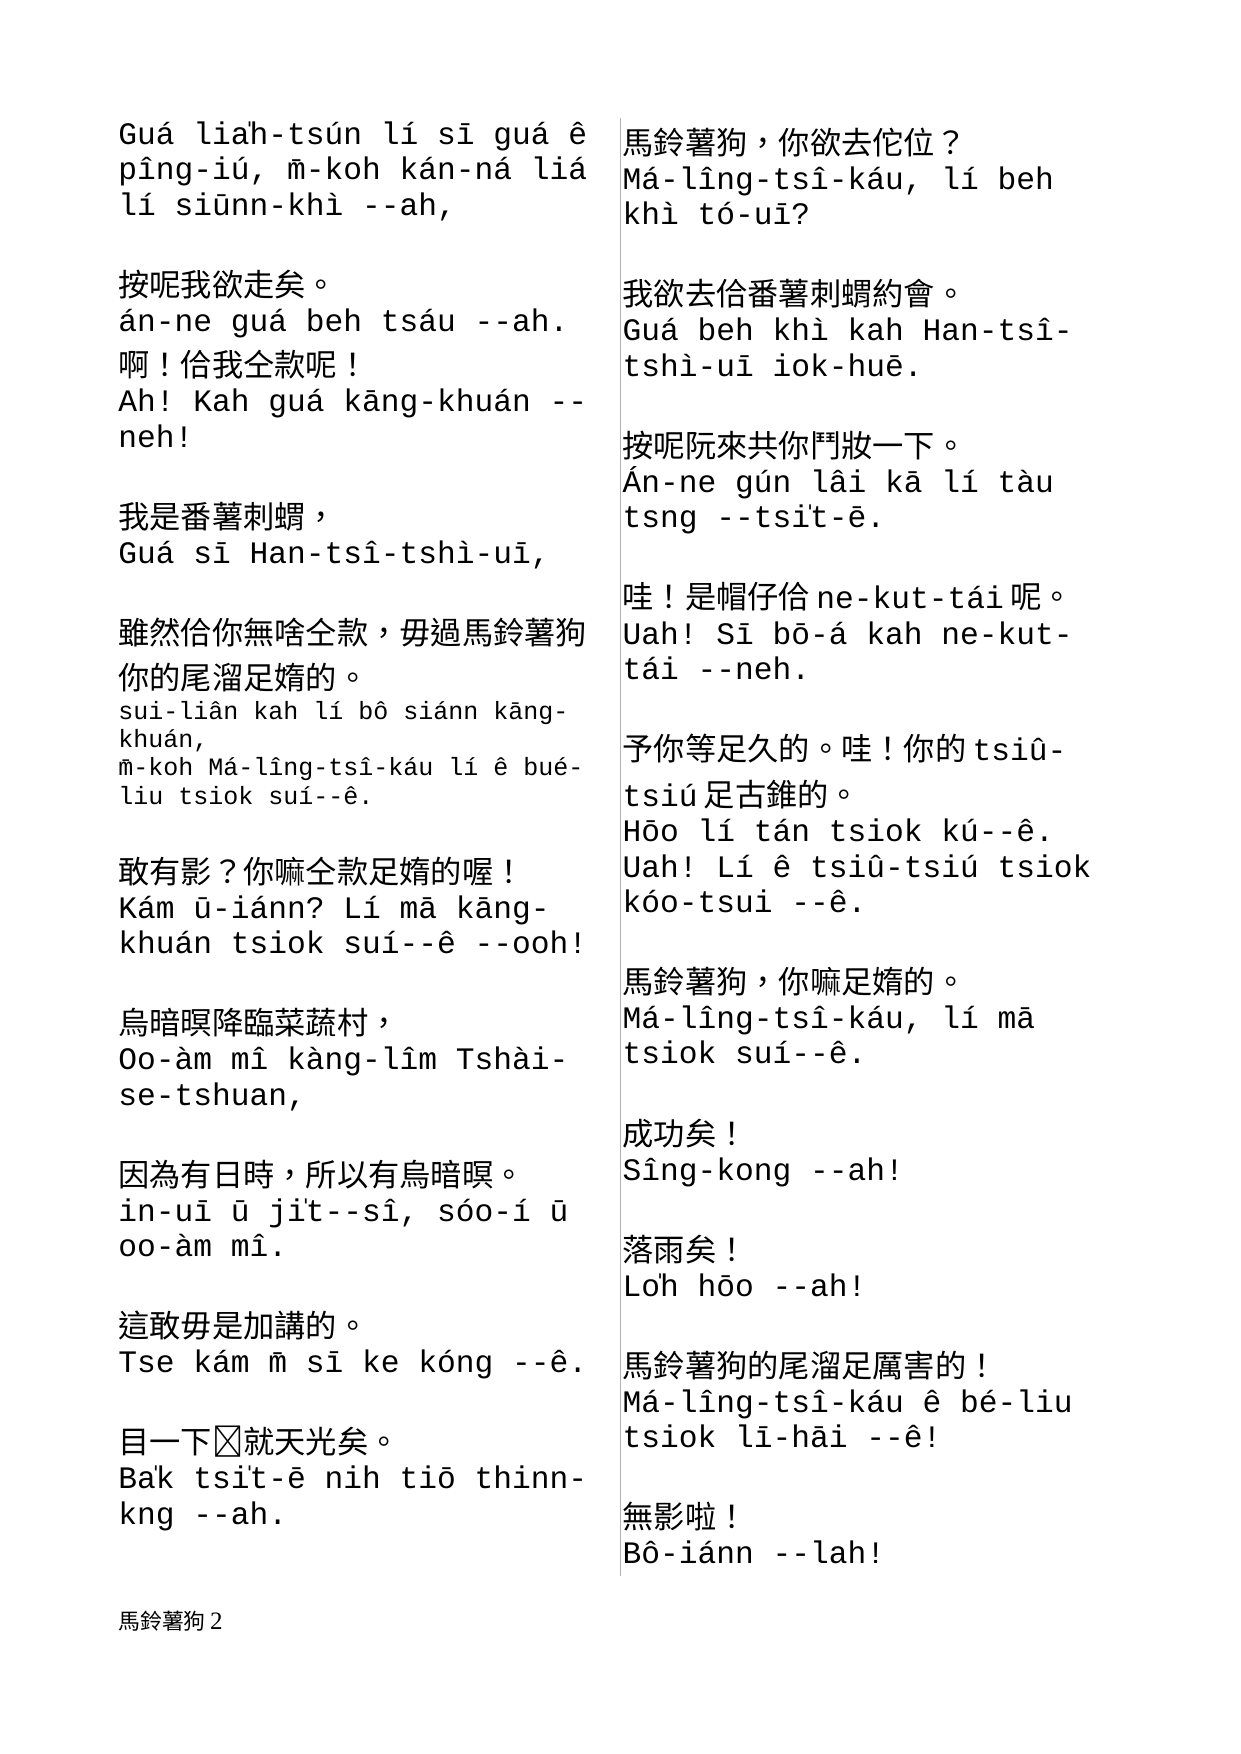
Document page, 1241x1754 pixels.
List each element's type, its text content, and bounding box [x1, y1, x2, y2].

text Ba̍k tsi̍t-ē nih tiō thinn-kng --ah. [118, 1463, 618, 1533]
text 馬鈴薯狗，你嘛足媠的。 [622, 957, 1122, 1002]
text 落雨矣！ [622, 1225, 1122, 1270]
text 敢有影？你嘛仝款足媠的喔！ [118, 847, 618, 892]
text 成功矣！ [622, 1109, 1122, 1154]
text 因為有日時，所以有烏暗暝。 [118, 1150, 618, 1195]
text Má-lîng-tsî-káu, lí mā tsiok suí--ê. [622, 1002, 1122, 1073]
text 啊！佮我仝款呢！ [118, 340, 618, 386]
text Oo-àm mî kàng-lîm Tshài-se-tshuan, [118, 1044, 618, 1114]
text 按呢我欲走矣。 [118, 260, 618, 305]
text 我欲去佮番薯刺蝟約會。 [622, 269, 1122, 315]
text Sîng-kong --ah! [622, 1154, 1122, 1189]
text án-ne guá beh tsáu --ah. [118, 305, 618, 340]
text Án-ne gún lâi kā lí tàu tsng --tsi̍t-ē. [622, 466, 1122, 537]
text Ah! Kah guá kāng-khuán --neh! [118, 386, 618, 456]
text 予你等足久的。哇！你的tsiû-tsiú足古錐的。 [622, 724, 1122, 816]
text Guá lia̍h-tsún lí sī guá ê pîng-iú, m̄-koh kán-ná liá lí siūnn-khì --ah, [118, 118, 618, 224]
text in-uī ū ji̍t--sî, sóo-í ū oo-àm mî. [118, 1195, 618, 1266]
text 哇！是帽仔佮ne-kut-tái呢。 [622, 572, 1122, 618]
text Hōo lí tán tsiok kú--ê. Uah! Lí ê tsiû-tsiú tsiok kóo-tsui --ê. [622, 816, 1122, 922]
text Lo̍h hōo --ah! [622, 1270, 1122, 1305]
text Guá sī Han-tsî-tshì-uī, [118, 537, 618, 572]
text Tse kám m̄ sī ke kóng --ê. [118, 1347, 618, 1382]
text Má-lîng-tsî-káu ê bé-liu tsiok lī-hāi --ê! [622, 1386, 1122, 1457]
text Má-lîng-tsî-káu, lí beh khì tó-uī? [622, 163, 1122, 234]
text Bô-iánn --lah! [622, 1537, 1122, 1573]
text 目一下𥍉就天光矣。 [118, 1417, 618, 1463]
text Kám ū-iánn? Lí mā kāng-khuán tsiok suí--ê --ooh! [118, 892, 618, 963]
text sui-liân kah lí bô siánn kāng-khuán, [118, 698, 618, 755]
text 馬鈴薯狗，你欲去佗位？ [622, 118, 1122, 163]
text 烏暗暝降臨菜蔬村， [118, 998, 618, 1044]
text 雖然佮你無啥仝款，毋過馬鈴薯狗你的尾溜足媠的。 [118, 608, 618, 698]
text 按呢阮來共你鬥妝一下。 [622, 421, 1122, 466]
text 無影啦！ [622, 1492, 1122, 1537]
text m̄-koh Má-lîng-tsî-káu lí ê bué-liu tsiok suí--ê. [118, 755, 618, 812]
text Guá beh khì kah Han-tsî-tshì-uī iok-huē. [622, 315, 1122, 386]
text 我是番薯刺蝟， [118, 492, 618, 537]
text Uah! Sī bō-á kah ne-kut-tái --neh. [622, 618, 1122, 689]
text 這敢毋是加講的。 [118, 1301, 618, 1347]
text 馬鈴薯狗的尾溜足厲害的！ [622, 1341, 1122, 1386]
